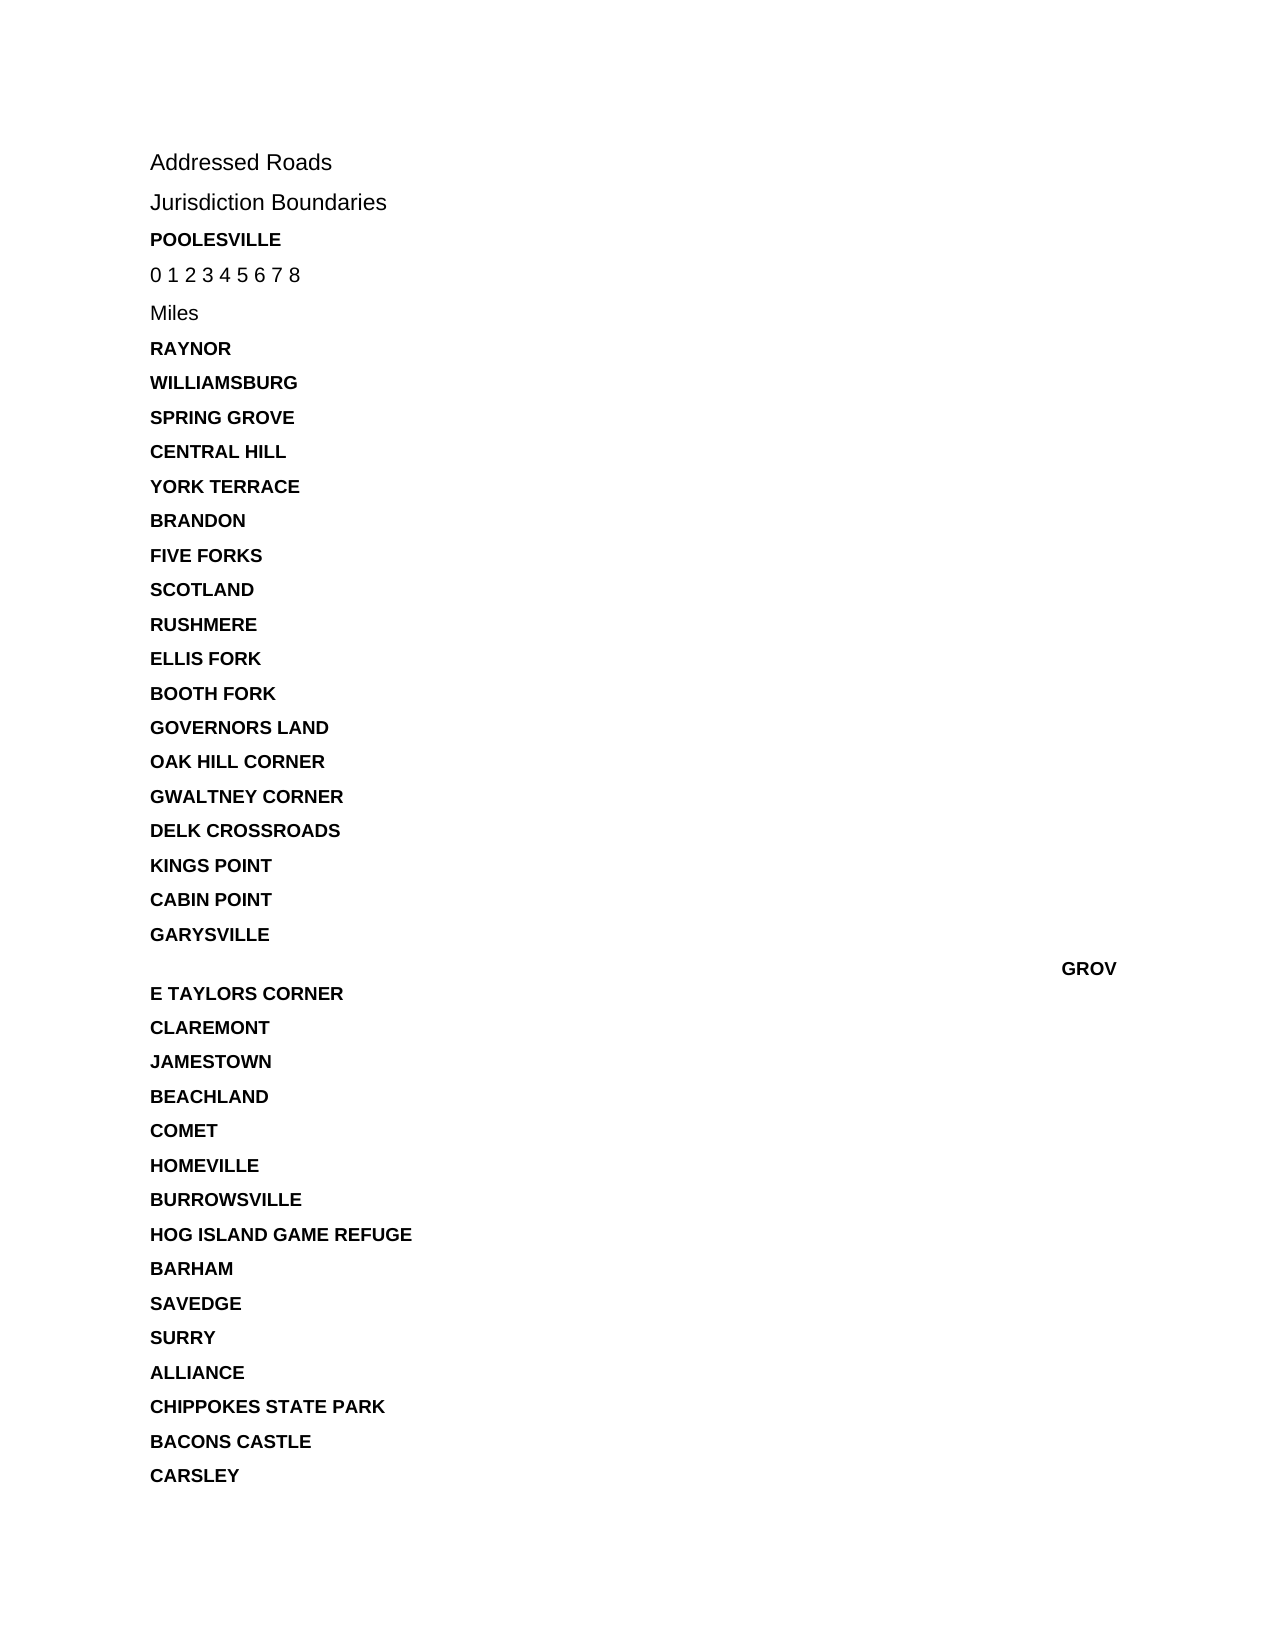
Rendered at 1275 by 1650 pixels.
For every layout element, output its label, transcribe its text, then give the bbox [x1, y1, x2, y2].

text COMET [150, 1121, 1125, 1142]
text WILLIAMSBURG [150, 373, 1125, 394]
text JAMESTOWN [150, 1052, 1125, 1073]
text CLAREMONT [150, 1017, 1125, 1038]
text SAVEDGE [150, 1293, 1125, 1314]
text BARHAM [150, 1259, 1125, 1280]
text BACONS CASTLE [150, 1431, 1125, 1452]
text CHIPPOKES STATE PARK [150, 1397, 1125, 1418]
text BOOTH FORK [150, 683, 1125, 704]
text CARSLEY [150, 1466, 1125, 1487]
text BEACHLAND [150, 1086, 1125, 1107]
text Jurisdiction Boundaries [150, 190, 1125, 215]
text OAK HILL CORNER [150, 752, 1125, 773]
text BRANDON [150, 511, 1125, 532]
text ELLIS FORK [150, 648, 1125, 669]
text ALLIANCE [150, 1362, 1125, 1383]
text SCOTLAND [150, 579, 1125, 601]
text DELK CROSSROADS [150, 821, 1125, 842]
text FIVE FORKS [150, 545, 1125, 566]
text YORK TERRACE [150, 476, 1125, 497]
text GROVE TAYLORS CORNER [150, 959, 1125, 1004]
text 0 1 2 3 4 5 6 7 8 [150, 264, 1125, 287]
text Addressed Roads [150, 150, 1125, 176]
text CENTRAL HILL [150, 442, 1125, 463]
text SPRING GROVE [150, 407, 1125, 428]
text GOVERNORS LAND [150, 717, 1125, 738]
text HOG ISLAND GAME REFUGE [150, 1224, 1125, 1245]
text POOLESVILLE [150, 229, 1125, 251]
text HOMEVILLE [150, 1155, 1125, 1176]
text RAYNOR [150, 338, 1125, 359]
text GWALTNEY CORNER [150, 786, 1125, 807]
text Miles [150, 301, 1125, 324]
text GARYSVILLE [150, 924, 1125, 945]
text RUSHMERE [150, 614, 1125, 635]
text SURRY [150, 1328, 1125, 1349]
text CABIN POINT [150, 890, 1125, 911]
text KINGS POINT [150, 855, 1125, 876]
text BURROWSVILLE [150, 1190, 1125, 1211]
